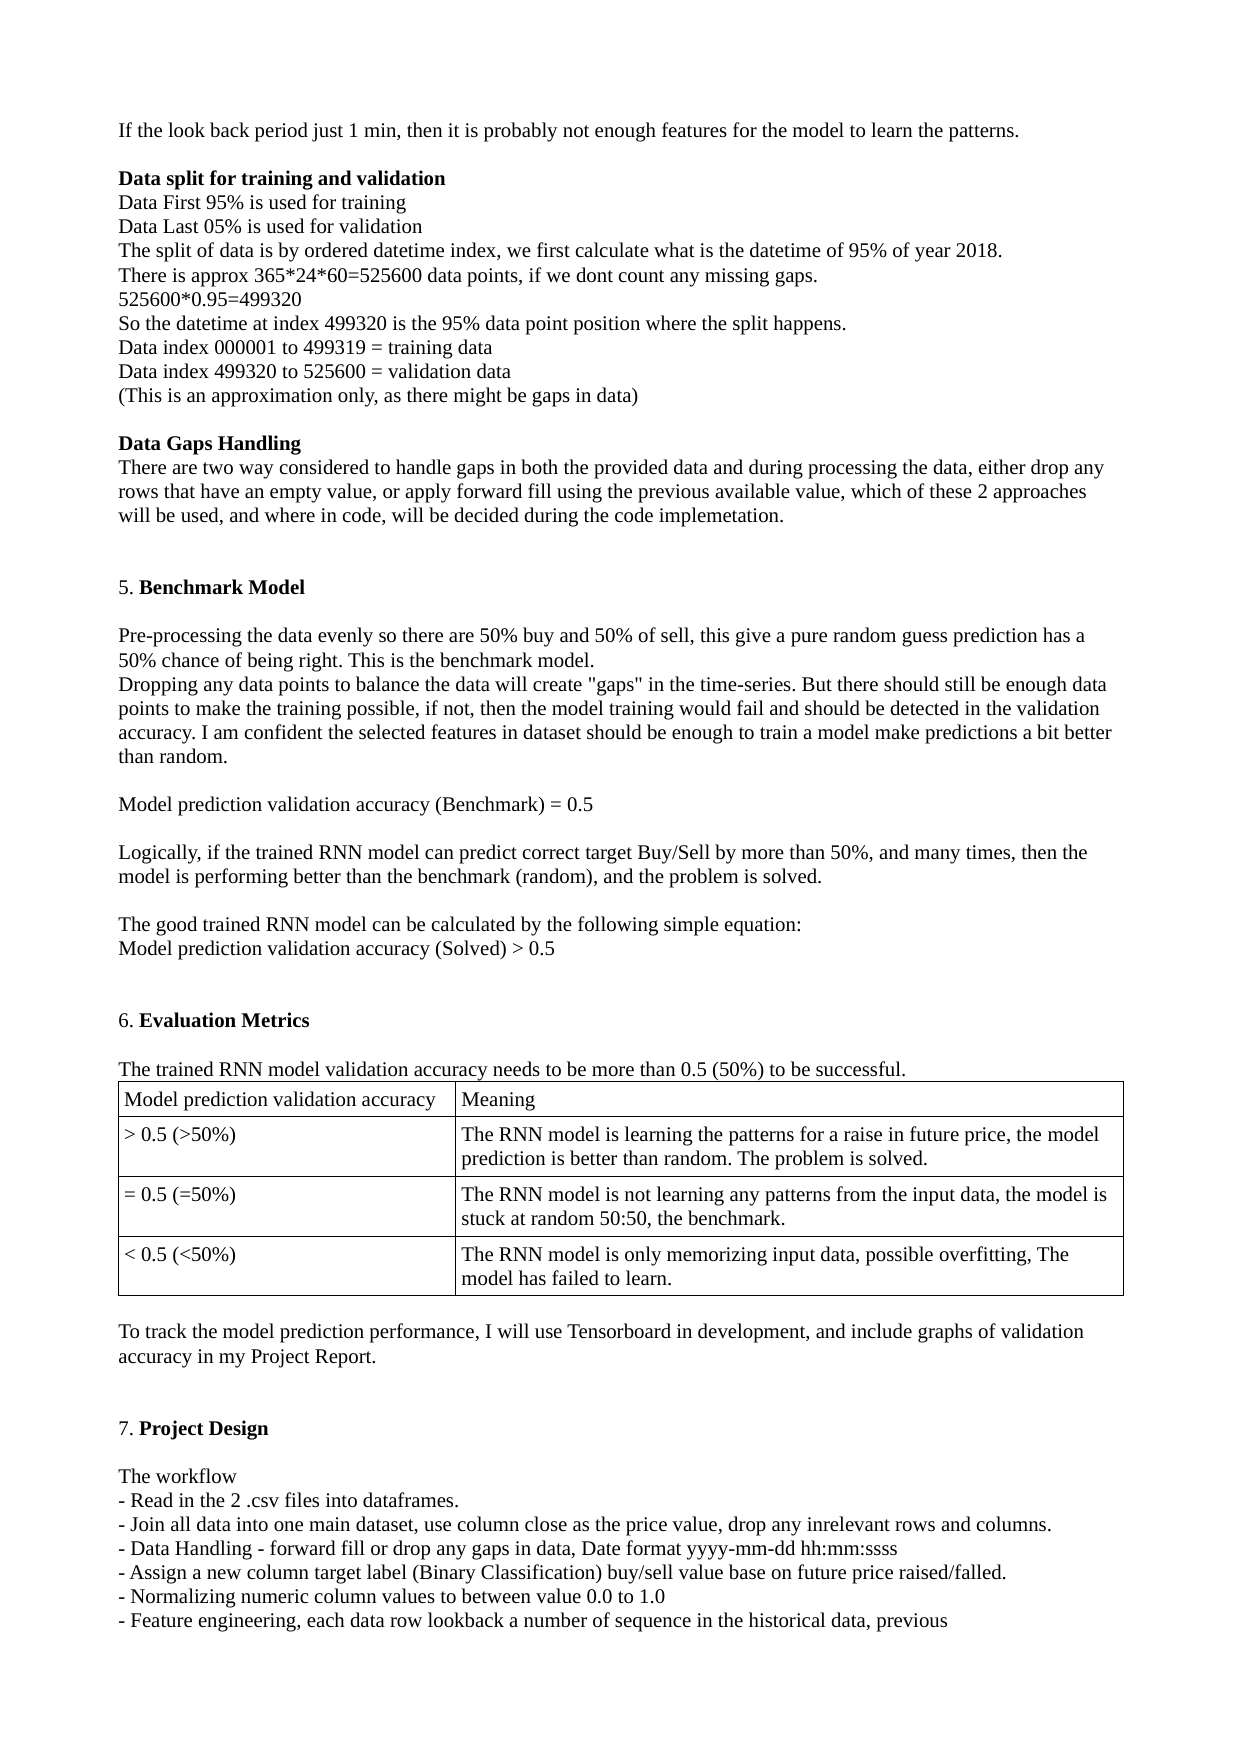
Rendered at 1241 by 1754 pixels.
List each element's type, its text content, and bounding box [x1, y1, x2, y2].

text 6. Evaluation Metrics [118, 1008, 1122, 1032]
text Data First 95% is used for training [118, 190, 1122, 214]
text Model prediction validation accuracy (Benchmark) = 0.5 [118, 792, 1122, 816]
text 5. Benchmark Model [118, 575, 1122, 599]
text Data index 499320 to 525600 = validation data [118, 359, 1122, 383]
text Dropping any data points to balance the data will create "gaps" in the time-series. But there should still be enough data points to make the training possible, if not, then the model training would fail and should be detected in the validation accuracy. I am confident the selected features in dataset should be enough to train a model make predictions a bit better than random. [118, 672, 1122, 768]
table_header Meaning [456, 1082, 1123, 1116]
text Data Last 05% is used for validation [118, 214, 1122, 238]
text Data Gaps Handling [118, 431, 1122, 455]
text Pre-processing the data evenly so there are 50% buy and 50% of sell, this give a pure random guess prediction has a 50% chance of being right. This is the benchmark model. [118, 623, 1122, 672]
text The workflow [118, 1464, 1122, 1488]
text Logically, if the trained RNN model can predict correct target Buy/Sell by more than 50%, and many times, then the model is performing better than the benchmark (random), and the problem is solved. [118, 840, 1122, 888]
text There is approx 365*24*60=525600 data points, if we dont count any missing gaps. [118, 262, 1122, 287]
text - Join all data into one main dataset, use column close as the price value, drop any inrelevant rows and columns. [118, 1512, 1122, 1536]
text There are two way considered to handle gaps in both the provided data and during processing the data, either drop any rows that have an empty value, or apply forward fill using the previous available value, which of these 2 approaches will be used, and where in code, will be decided during the code implemetation. [118, 455, 1122, 527]
table_cell The RNN model is only memorizing input data, possible overfitting, The model has failed to learn. [456, 1237, 1123, 1295]
text Data index 000001 to 499319 = training data [118, 335, 1122, 359]
text To track the model prediction performance, I will use Tensorboard in development, and include graphs of validation accuracy in my Project Report. [118, 1319, 1122, 1368]
text - Normalizing numeric column values to between value 0.0 to 1.0 [118, 1584, 1122, 1608]
table_cell = 0.5 (=50%) [119, 1177, 455, 1236]
table_cell The RNN model is not learning any patterns from the input data, the model is stuck at random 50:50, the benchmark. [456, 1177, 1123, 1236]
table_cell > 0.5 (>50%) [119, 1117, 455, 1176]
text The good trained RNN model can be calculated by the following simple equation: [118, 912, 1122, 936]
text 525600*0.95=499320 [118, 287, 1122, 311]
table_cell < 0.5 (<50%) [119, 1237, 455, 1295]
text 7. Project Design [118, 1416, 1122, 1440]
text - Data Handling - forward fill or drop any gaps in data, Date format yyyy-mm-dd hh:mm:ssss [118, 1536, 1122, 1560]
text The split of data is by ordered datetime index, we first calculate what is the datetime of 95% of year 2018. [118, 238, 1122, 262]
text If the look back period just 1 min, then it is probably not enough features for the model to learn the patterns. [118, 118, 1122, 142]
text - Feature engineering, each data row lookback a number of sequence in the historical data, previous [118, 1608, 1122, 1632]
text So the datetime at index 499320 is the 95% data point position where the split happens. [118, 311, 1122, 335]
text Model prediction validation accuracy (Solved) > 0.5 [118, 936, 1122, 960]
text (This is an approximation only, as there might be gaps in data) [118, 383, 1122, 407]
text Data split for training and validation [118, 166, 1122, 190]
table_cell The RNN model is learning the patterns for a raise in future price, the model prediction is better than random. The problem is solved. [456, 1117, 1123, 1176]
text The trained RNN model validation accuracy needs to be more than 0.5 (50%) to be successful. [118, 1057, 1122, 1081]
text - Read in the 2 .csv files into dataframes. [118, 1488, 1122, 1512]
text - Assign a new column target label (Binary Classification) buy/sell value base on future price raised/falled. [118, 1560, 1122, 1584]
table_header Model prediction validation accuracy [119, 1082, 455, 1116]
